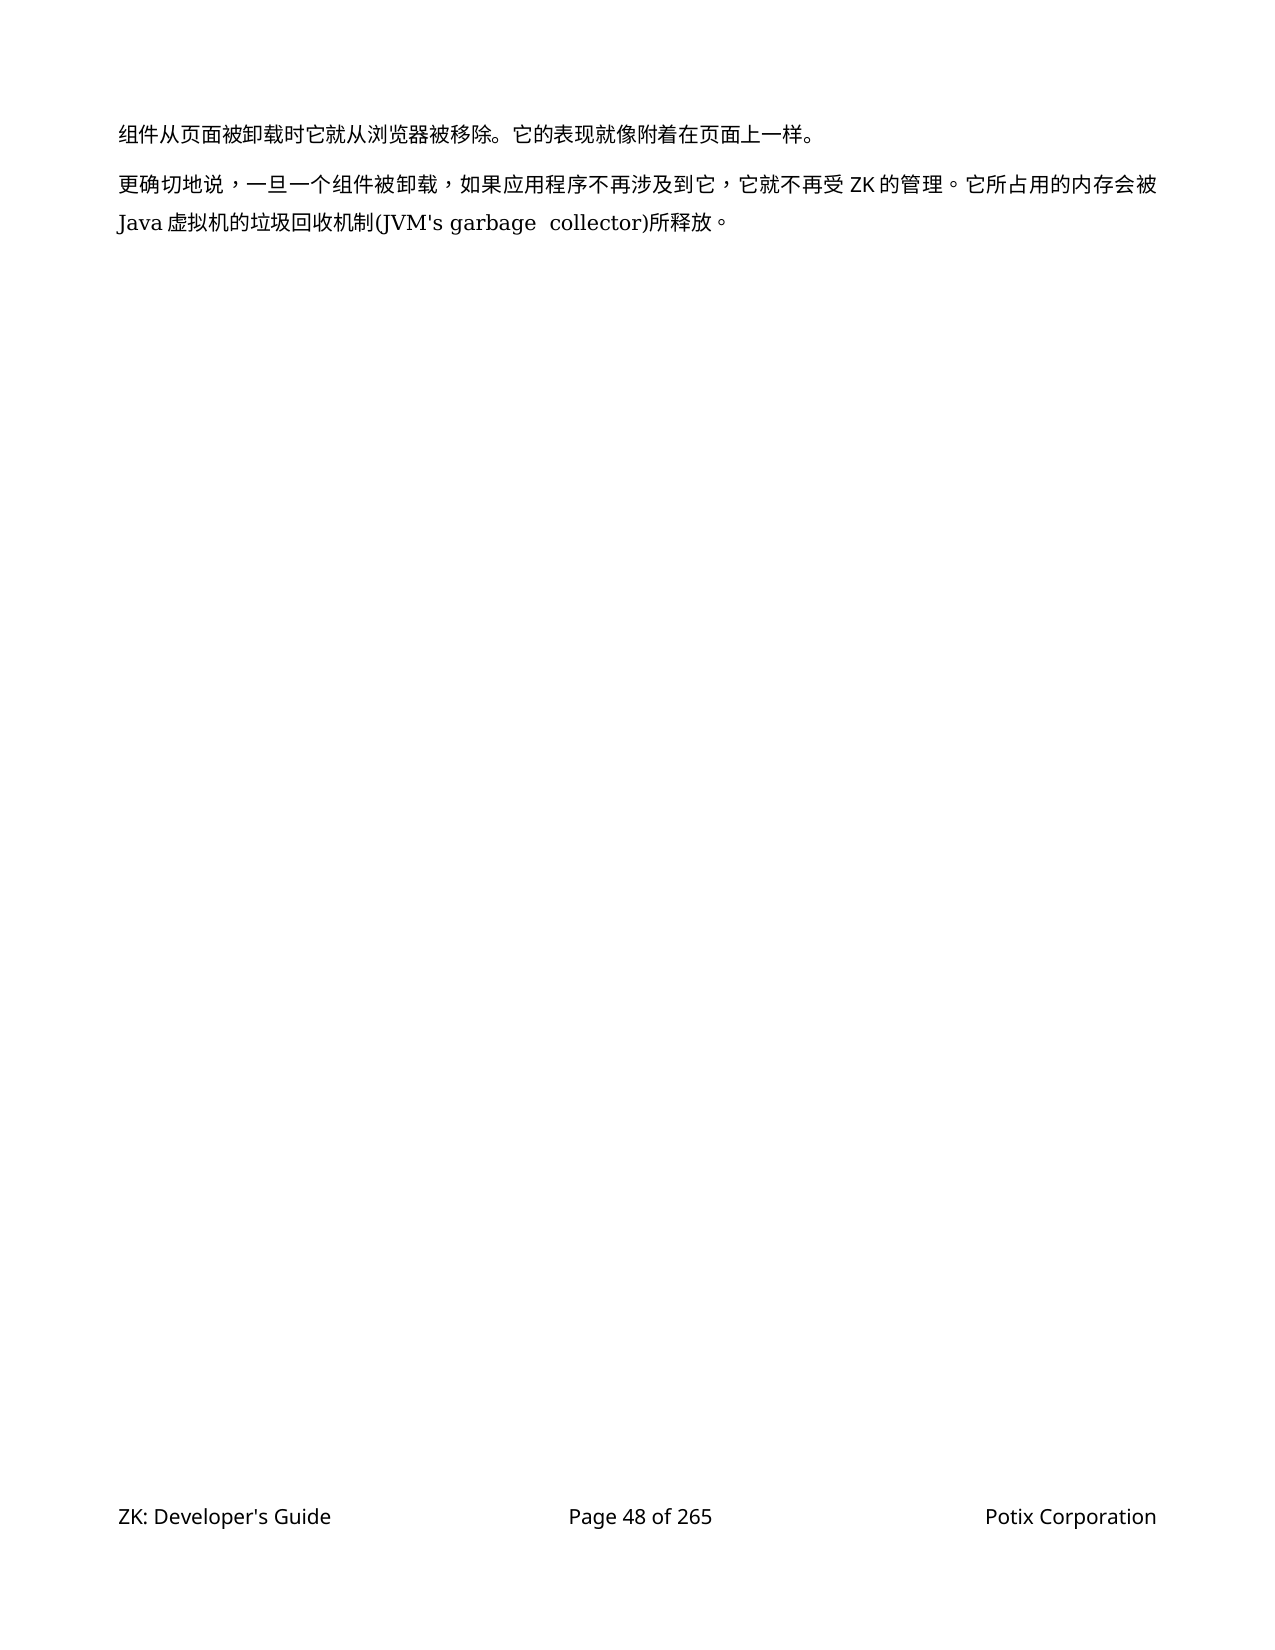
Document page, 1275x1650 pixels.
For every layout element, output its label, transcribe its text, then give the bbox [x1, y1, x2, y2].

text 组件从页面被卸载时它就从浏览器被移除。它的表现就像附着在页面上一样。 [118, 118, 1157, 148]
text 更确切地说，一旦一个组件被卸载，如果应用程序不再涉及到它，它就不再受ZK的管理。它所占用的内存会被Java虚拟机的垃圾回收机制(JVM's garbage collector)所释放。 [118, 169, 1157, 236]
